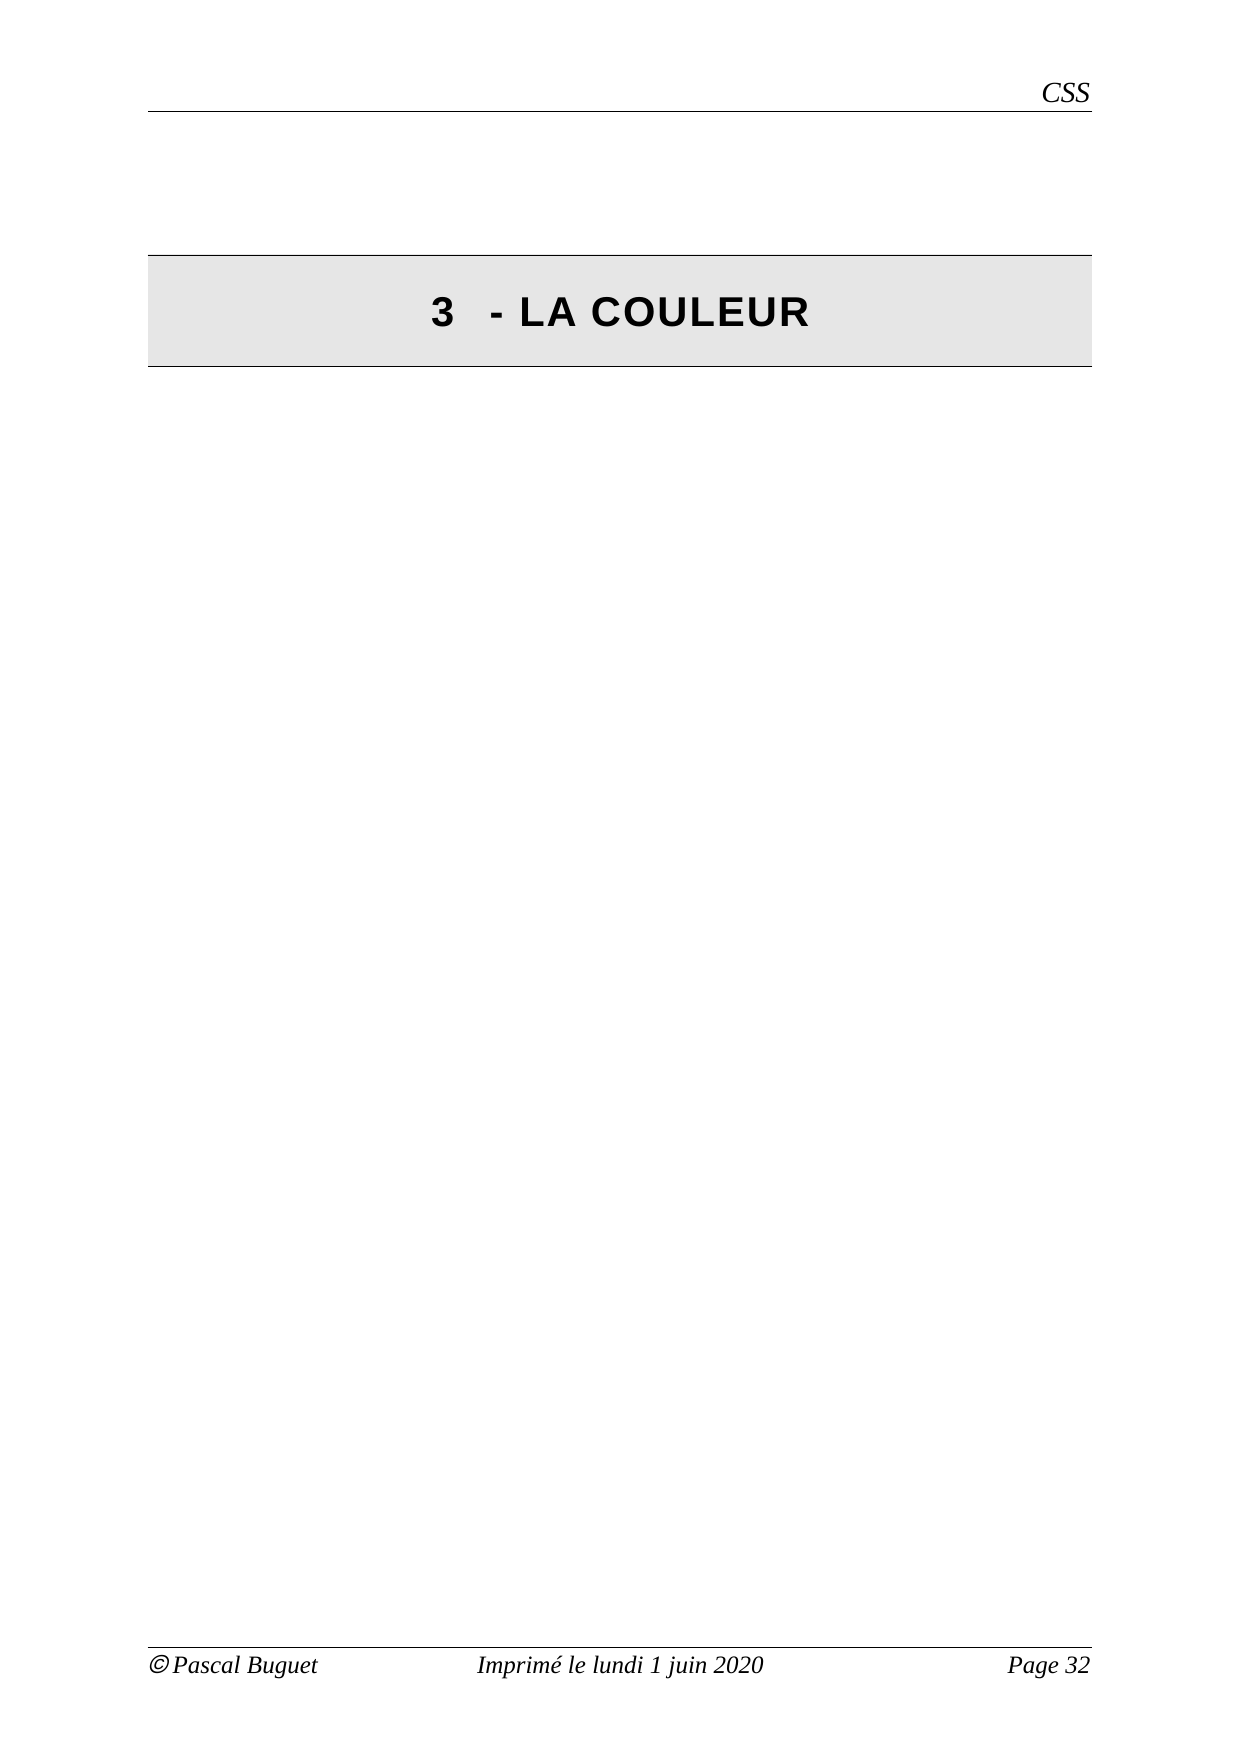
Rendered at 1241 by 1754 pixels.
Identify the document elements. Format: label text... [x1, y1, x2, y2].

subtitle - LA COULEUR [148, 256, 1092, 366]
